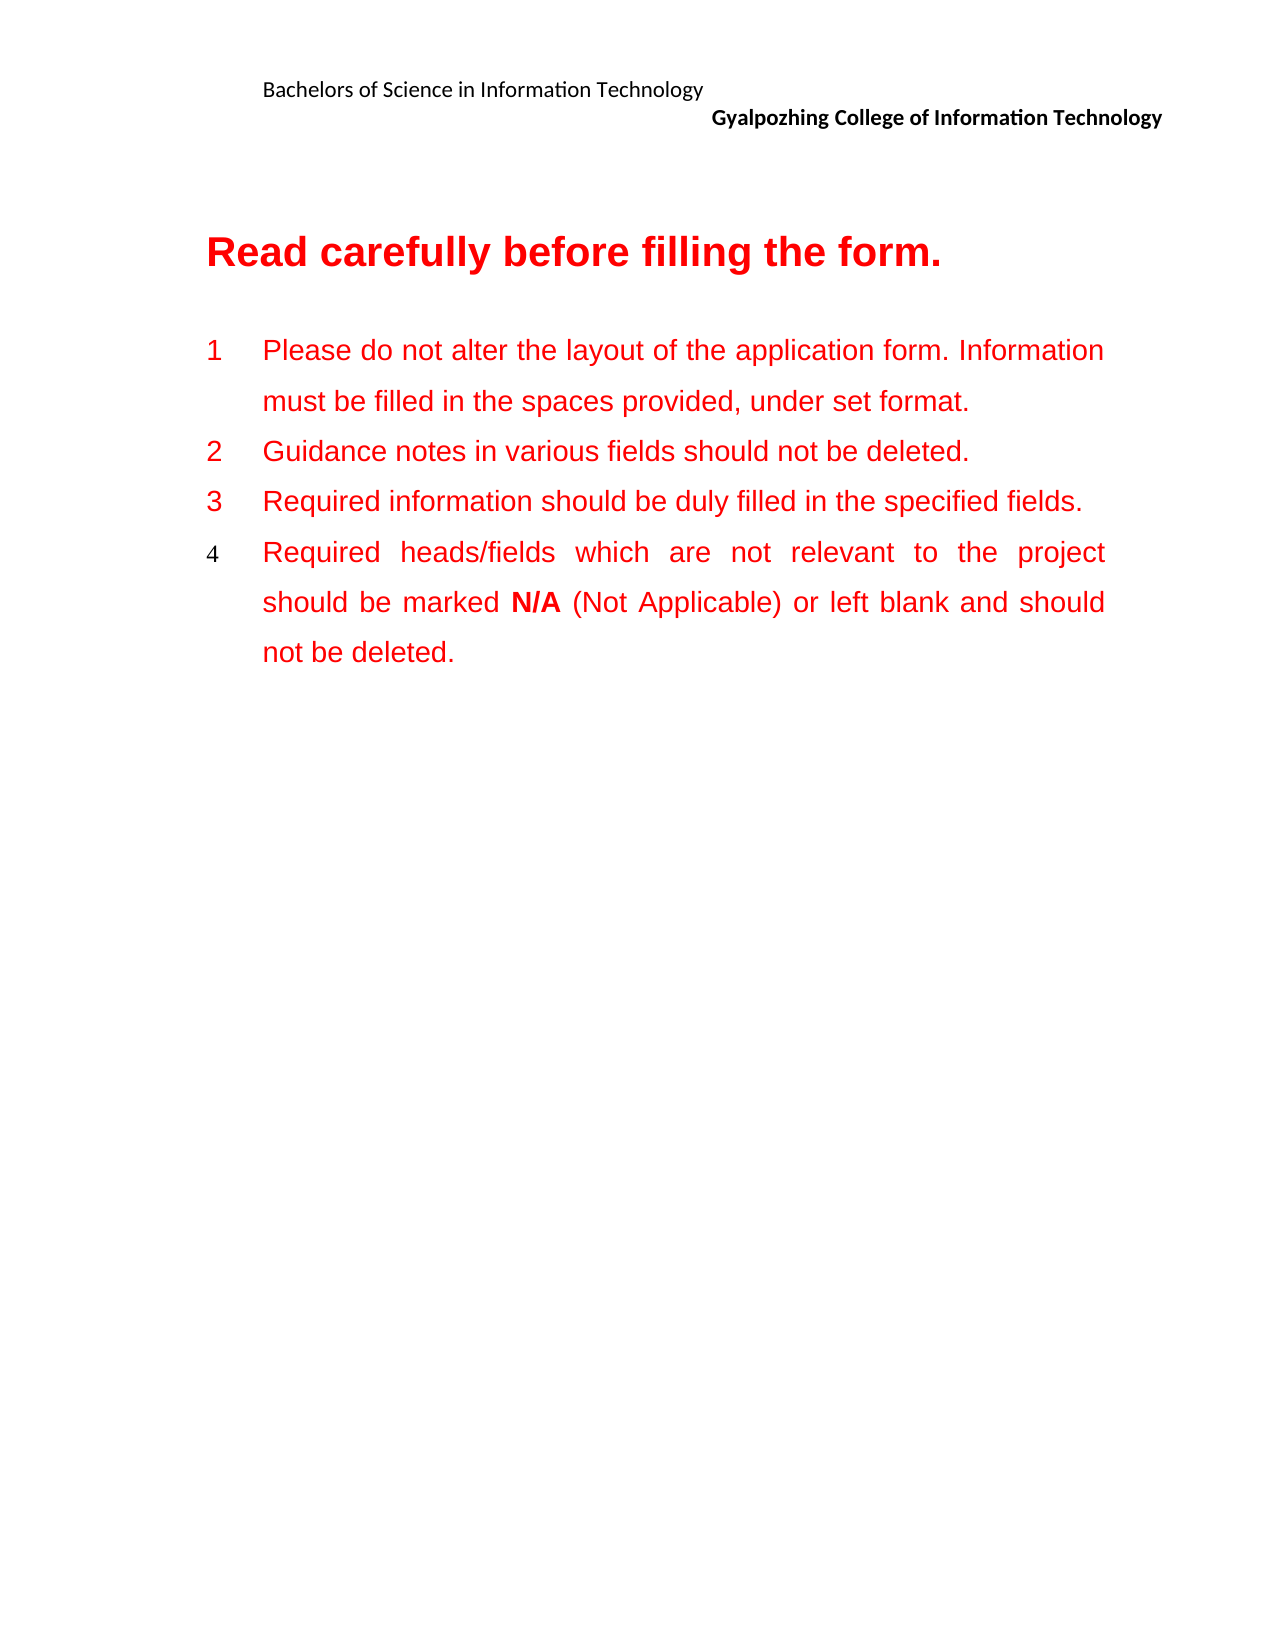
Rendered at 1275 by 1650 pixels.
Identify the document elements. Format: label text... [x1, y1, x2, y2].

list Required information should be duly filled in the specified fields. [206, 484, 1106, 518]
list Required heads/fields which are not relevant to the project should be marked N/A (Not Applicable) or left blank and should not be deleted. [206, 534, 1106, 669]
list Guidance notes in various fields should not be deleted. [206, 434, 1106, 467]
list Please do not alter the layout of the application form. Information must be filled in the spaces provided, under set format. [206, 333, 1106, 417]
text Read carefully before filling the form. [206, 227, 1106, 275]
